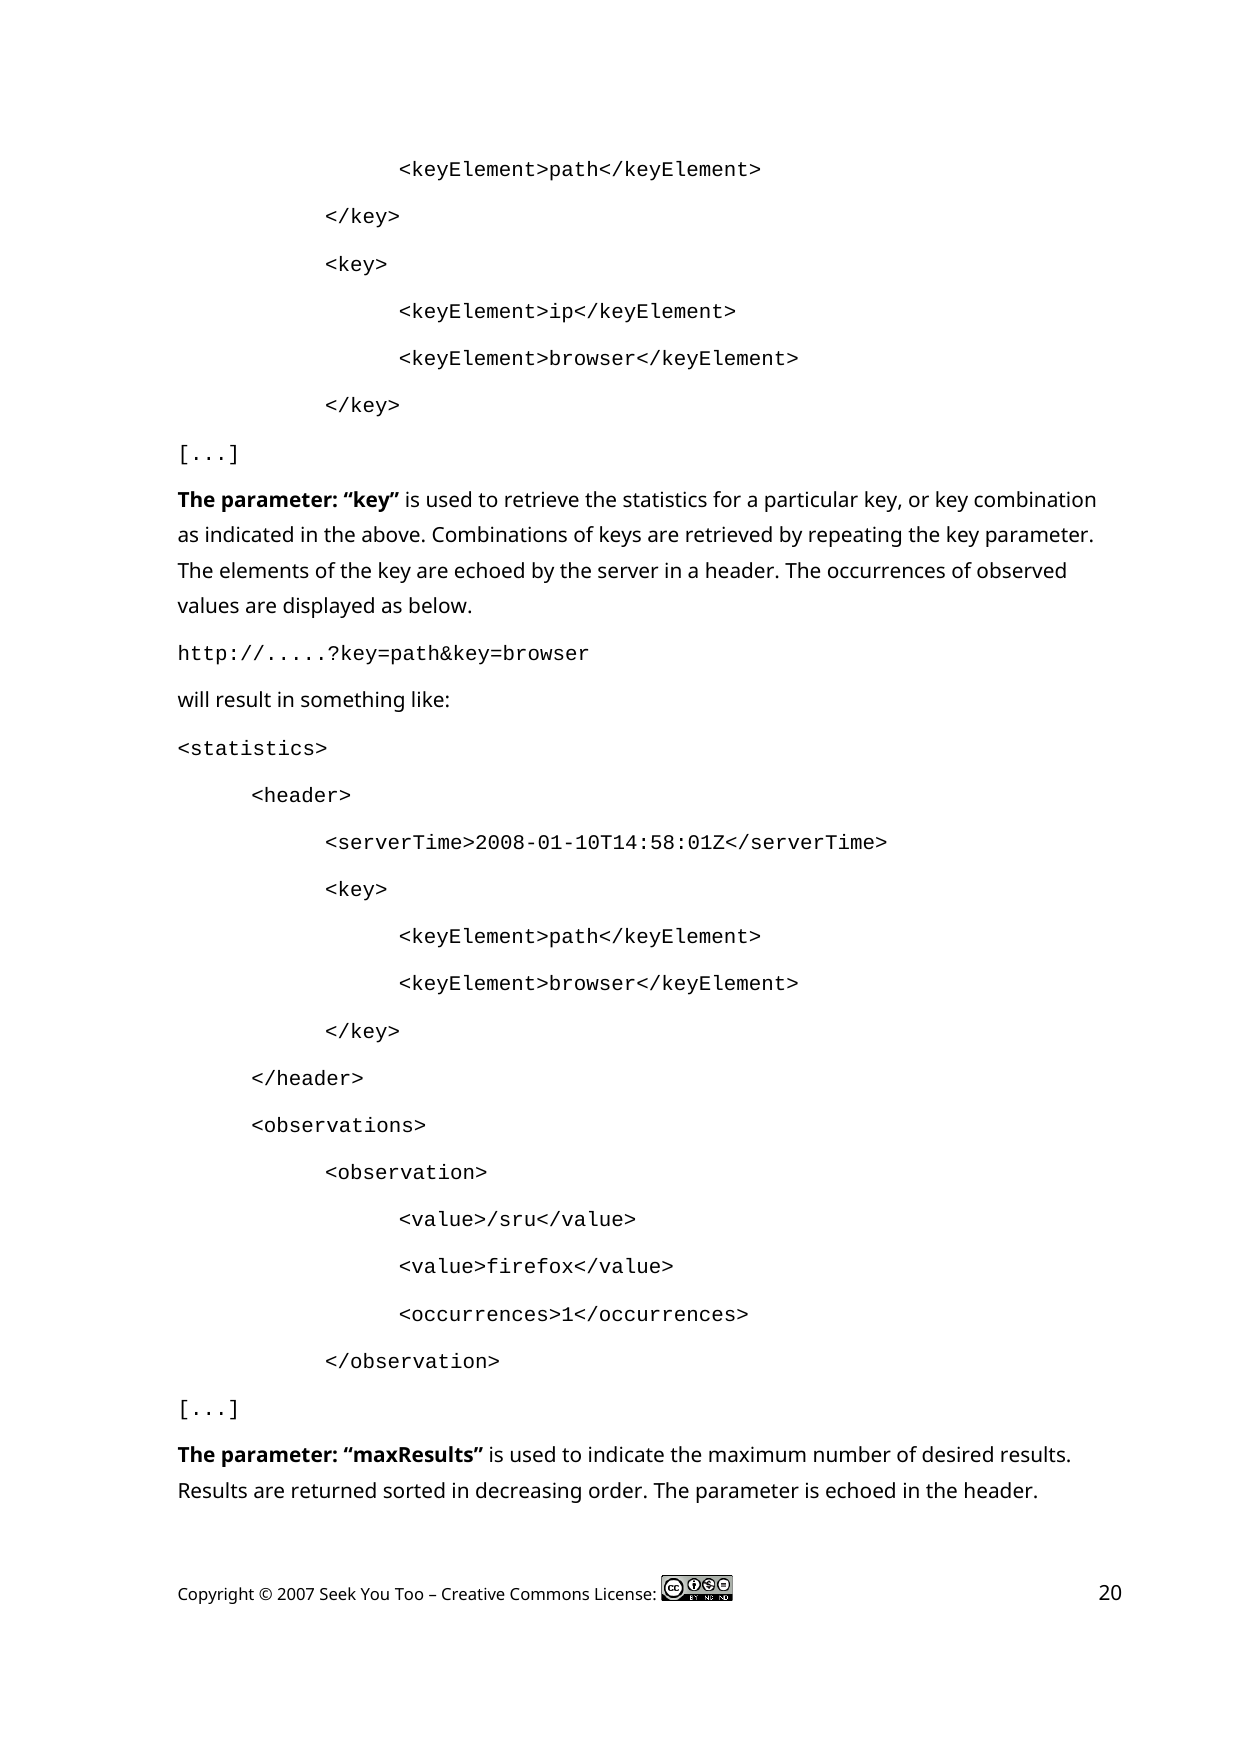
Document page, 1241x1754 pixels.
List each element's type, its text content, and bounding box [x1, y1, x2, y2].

text <keyElement>ip</keyElement> [177, 289, 1122, 324]
text The parameter: “maxResults” is used to indicate the maximum number of desired results. Results are returned sorted in decreasing order. The parameter is echoed in the header. [177, 1433, 1122, 1504]
text </key> [177, 1009, 1122, 1044]
text The parameter: “key” is used to retrieve the statistics for a particular key, or key combination as indicated in the above. Combinations of keys are retrieved by repeating the key parameter. The elements of the key are echoed by the server in a header. The occurrences of observed values are displayed as below. [177, 478, 1122, 619]
text </key> [177, 195, 1122, 230]
text <observation> [177, 1150, 1122, 1186]
text [...] [177, 1386, 1122, 1422]
text http://.....?key=path&key=browser [177, 631, 1122, 667]
text <keyElement>browser</keyElement> [177, 962, 1122, 997]
text </observation> [177, 1339, 1122, 1374]
text <keyElement>path</keyElement> [177, 914, 1122, 950]
text <serverTime>2008-01-10T14:58:01Z</serverTime> [177, 820, 1122, 856]
text <statistics> [177, 726, 1122, 761]
text <header> [177, 773, 1122, 808]
text <keyElement>browser</keyElement> [177, 336, 1122, 372]
text <value>/sru</value> [177, 1198, 1122, 1233]
picture [661, 1575, 733, 1601]
text <key> [177, 242, 1122, 277]
text <keyElement>path</keyElement> [177, 148, 1122, 183]
text <occurrences>1</occurrences> [177, 1292, 1122, 1327]
text <key> [177, 867, 1122, 903]
text will result in something like: [177, 678, 1122, 714]
text <observations> [177, 1103, 1122, 1139]
text [...] [177, 431, 1122, 466]
text </header> [177, 1056, 1122, 1091]
text </key> [177, 383, 1122, 419]
text <value>firefox</value> [177, 1245, 1122, 1280]
